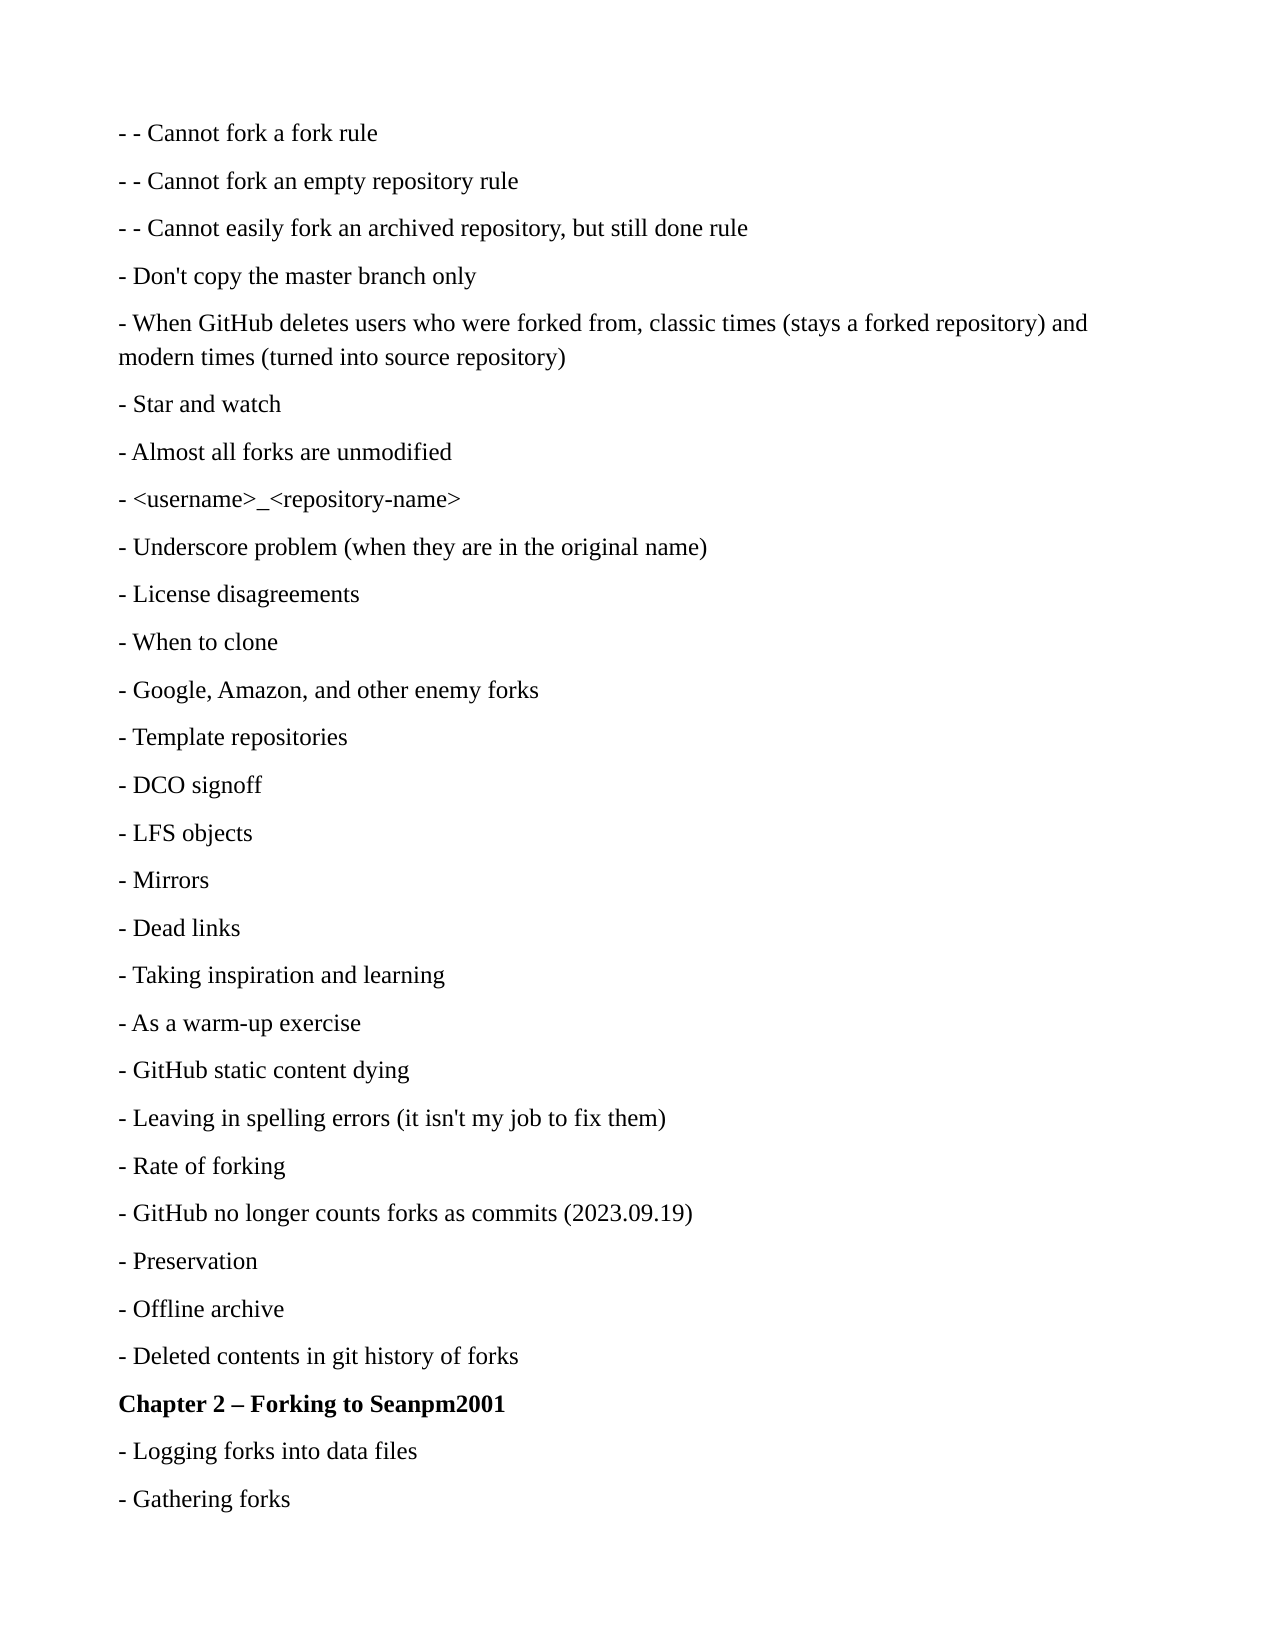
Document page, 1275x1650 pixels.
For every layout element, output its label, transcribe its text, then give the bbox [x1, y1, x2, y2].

text - When GitHub deletes users who were forked from, classic times (stays a forked repository) and modern times (turned into source repository) [118, 308, 1157, 370]
text - Deleted contents in git history of forks [118, 1341, 1157, 1370]
text - When to clone [118, 627, 1157, 656]
text - - Cannot fork an empty repository rule [118, 166, 1157, 194]
text - Template repositories [118, 722, 1157, 751]
text - GitHub no longer counts forks as commits (2023.09.19) [118, 1198, 1157, 1227]
text - - Cannot fork a fork rule [118, 118, 1157, 147]
text - Underscore problem (when they are in the original name) [118, 532, 1157, 561]
text - <username>_<repository-name> [118, 484, 1157, 513]
text - Taking inspiration and learning [118, 960, 1157, 989]
text - Offline archive [118, 1294, 1157, 1322]
text - GitHub static content dying [118, 1056, 1157, 1084]
text - Logging forks into data files [118, 1436, 1157, 1465]
text - - Cannot easily fork an archived repository, but still done rule [118, 213, 1157, 242]
text - As a warm-up exercise [118, 1008, 1157, 1037]
text - Leaving in spelling errors (it isn't my job to fix them) [118, 1103, 1157, 1132]
text - Don't copy the master branch only [118, 261, 1157, 290]
text - Gathering forks [118, 1484, 1157, 1513]
text Chapter 2 – Forking to Seanpm2001 [118, 1389, 1157, 1418]
text - Almost all forks are unmodified [118, 437, 1157, 466]
text - Preservation [118, 1246, 1157, 1275]
text - Google, Amazon, and other enemy forks [118, 675, 1157, 703]
text - LFS objects [118, 818, 1157, 846]
text - DCO signoff [118, 770, 1157, 799]
text - License disagreements [118, 579, 1157, 608]
text - Star and watch [118, 389, 1157, 418]
text - Mirrors [118, 865, 1157, 894]
text - Rate of forking [118, 1151, 1157, 1179]
text - Dead links [118, 913, 1157, 942]
